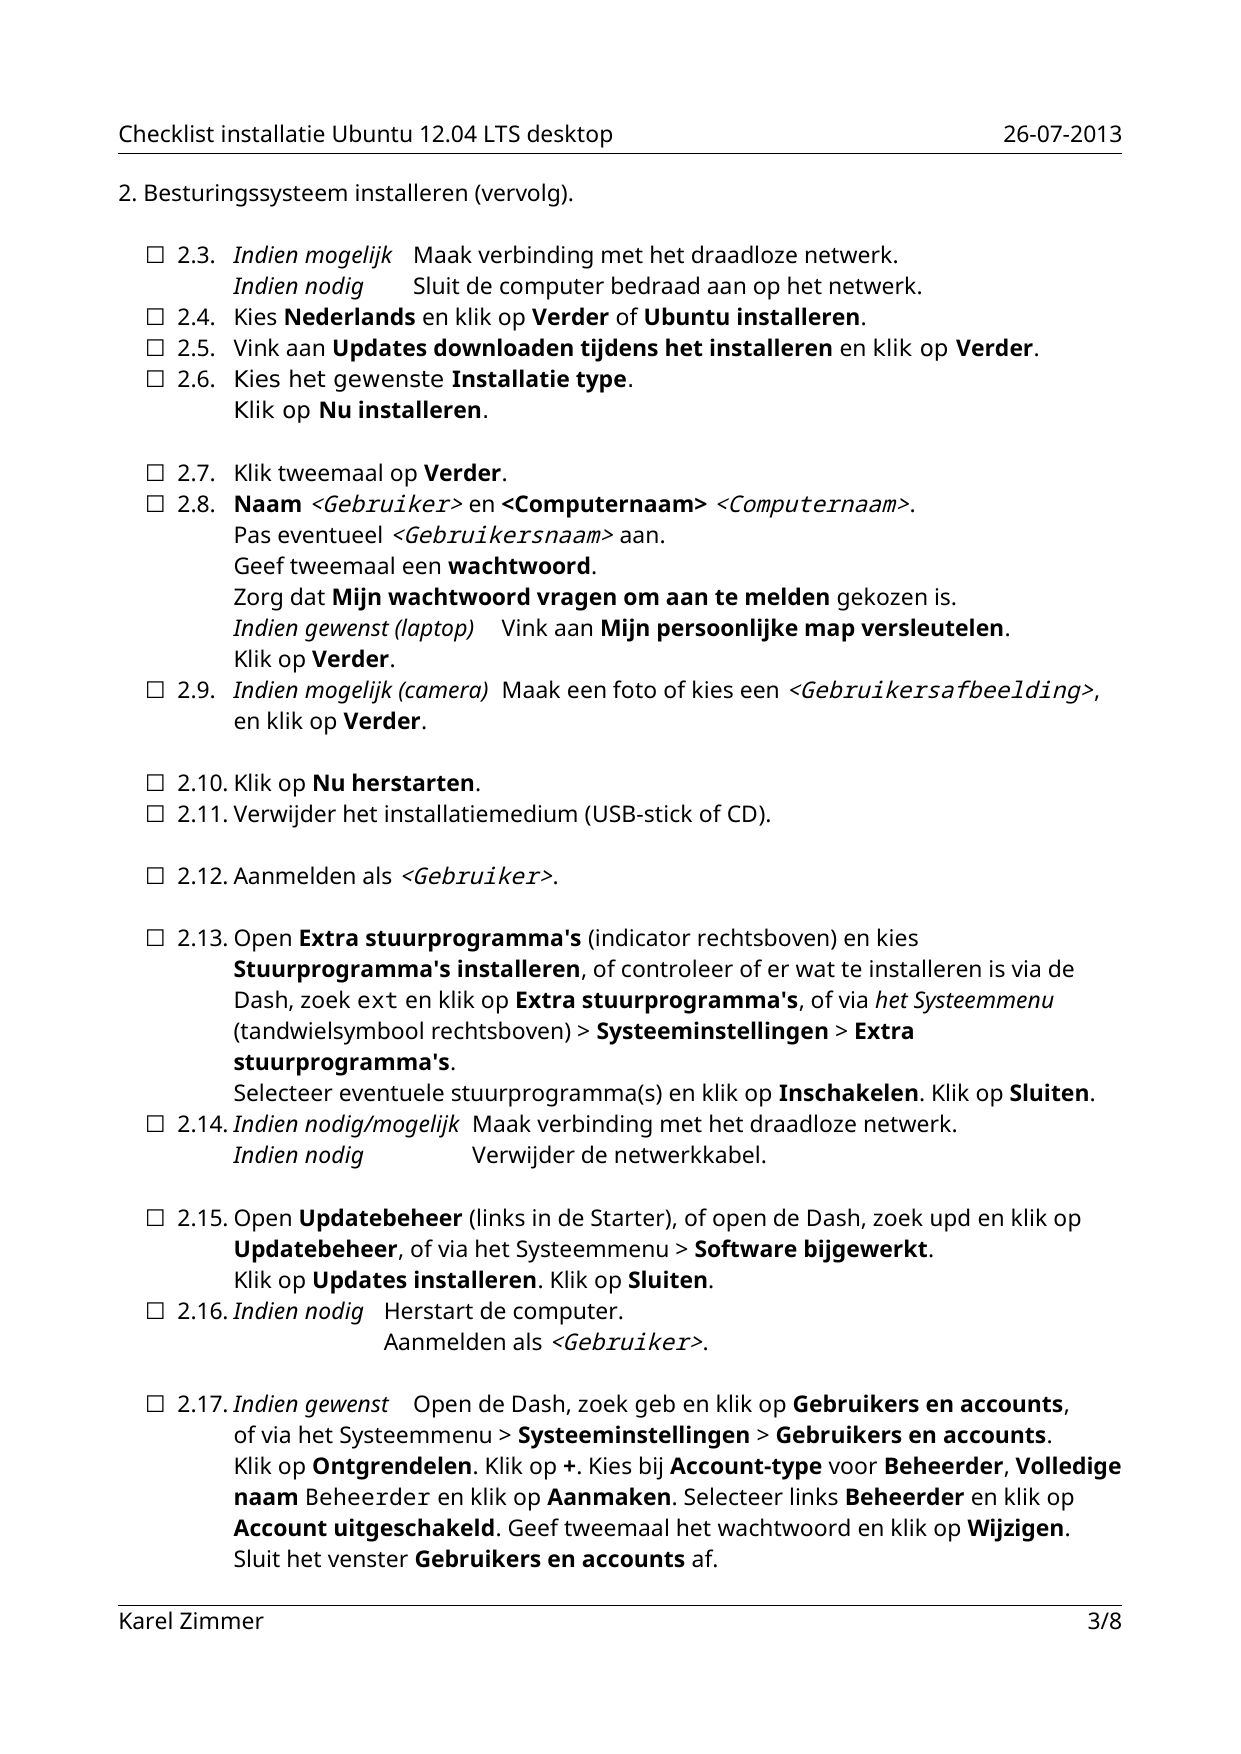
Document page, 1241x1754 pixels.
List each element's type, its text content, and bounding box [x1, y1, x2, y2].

list Aanmelden als <Gebruiker>. [133, 860, 1122, 891]
list Vink aan Updates downloaden tijdens het installeren en klik op Verder. [133, 332, 1122, 363]
list Open Extra stuurprogramma's (indicator rechtsboven) en kies Stuurprogramma's installeren, of controleer of er wat te installeren is via de Dash, zoek ext en klik op Extra stuurprogramma's, of via het Systeemmenu (tandwielsymbool rechtsboven) > Systeeminstellingen > Extra stuurprogramma's. Selecteer eventuele stuurprogramma(s) en klik op Inschakelen. Klik op Sluiten. [133, 922, 1122, 1108]
list Kies het gewenste Installatie type. Klik op Nu installeren. [133, 363, 1122, 425]
list Indien nodig Herstart de computer. Aanmelden als <Gebruiker>. [133, 1294, 1122, 1357]
text 2. Besturingssysteem installeren (vervolg). [118, 177, 1122, 208]
list Indien nodig/mogelijk Maak verbinding met het draadloze netwerk. Indien nodig Verwijder de netwerkkabel. [133, 1108, 1122, 1170]
list Indien mogelijk (camera) Maak een foto of kies een <Gebruikersafbeelding>, en klik op Verder. [133, 674, 1122, 736]
list Indien gewenst Open de Dash, zoek geb en klik op Gebruikers en accounts, of via het Systeemmenu > Systeeminstellingen > Gebruikers en accounts. Klik op Ontgrendelen. Klik op +. Kies bij Account-type voor Beheerder, Volledige naam Beheerder en klik op Aanmaken. Selecteer links Beheerder en klik op Account uitgeschakeld. Geef tweemaal het wachtwoord en klik op Wijzigen. Sluit het venster Gebruikers en accounts af. [133, 1388, 1122, 1574]
list Naam <Gebruiker> en <Computernaam> <Computernaam>. Pas eventueel <Gebruikersnaam> aan. Geef tweemaal een wachtwoord. Zorg dat Mijn wachtwoord vragen om aan te melden gekozen is. Indien gewenst (laptop) Vink aan Mijn persoonlijke map versleutelen. Klik op Verder. [133, 487, 1122, 674]
list Klik op Nu herstarten. [133, 767, 1122, 798]
list Open Updatebeheer (links in de Starter), of open de Dash, zoek upd en klik op Updatebeheer, of via het Systeemmenu > Software bijgewerkt. Klik op Updates installeren. Klik op Sluiten. [133, 1201, 1122, 1294]
list Kies Nederlands en klik op Verder of Ubuntu installeren. [133, 301, 1122, 332]
list Verwijder het installatiemedium (USB-stick of CD). [133, 798, 1122, 829]
list Indien mogelijk Maak verbinding met het draadloze netwerk. Indien nodig Sluit de computer bedraad aan op het netwerk. [133, 239, 1122, 301]
list Klik tweemaal op Verder. [133, 456, 1122, 487]
